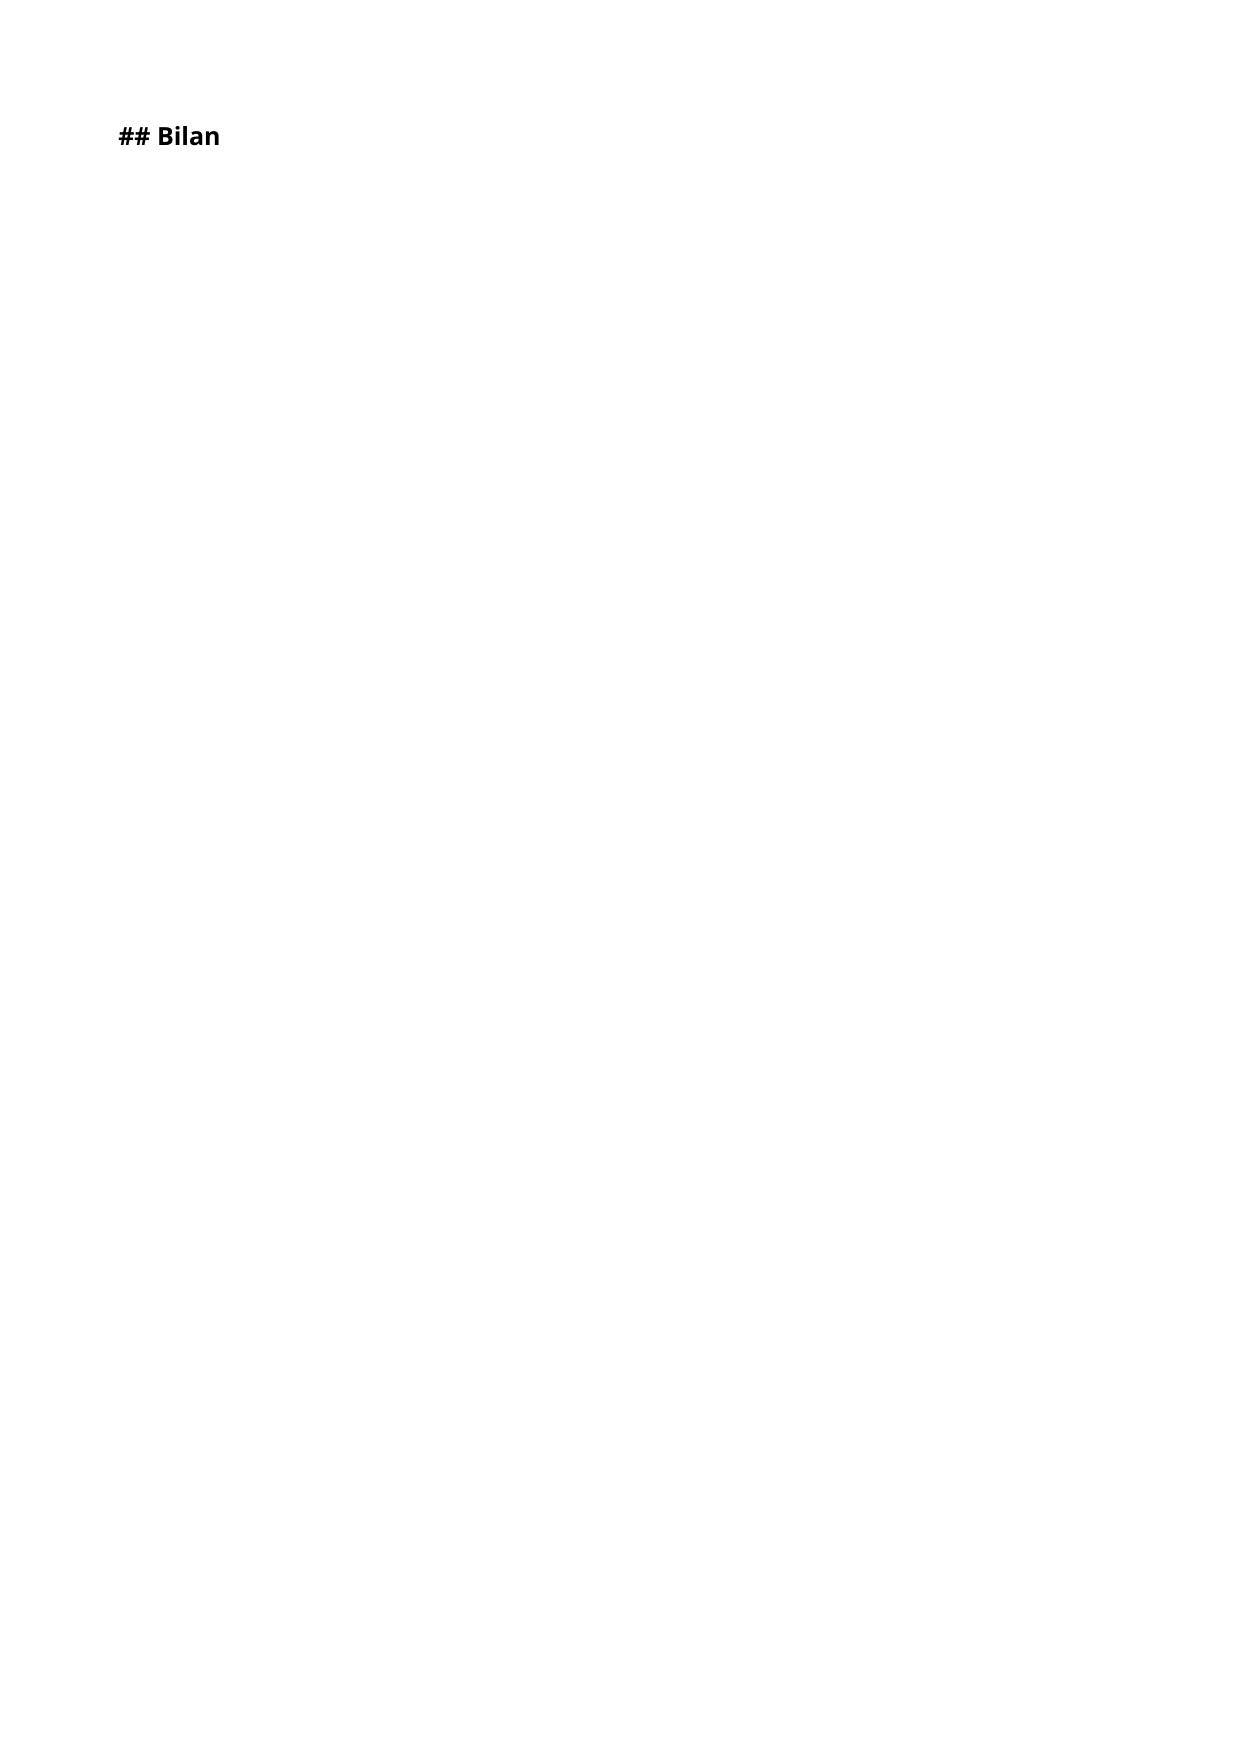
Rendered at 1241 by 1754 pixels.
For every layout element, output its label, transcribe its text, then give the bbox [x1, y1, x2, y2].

text ## Bilan [118, 118, 1122, 152]
